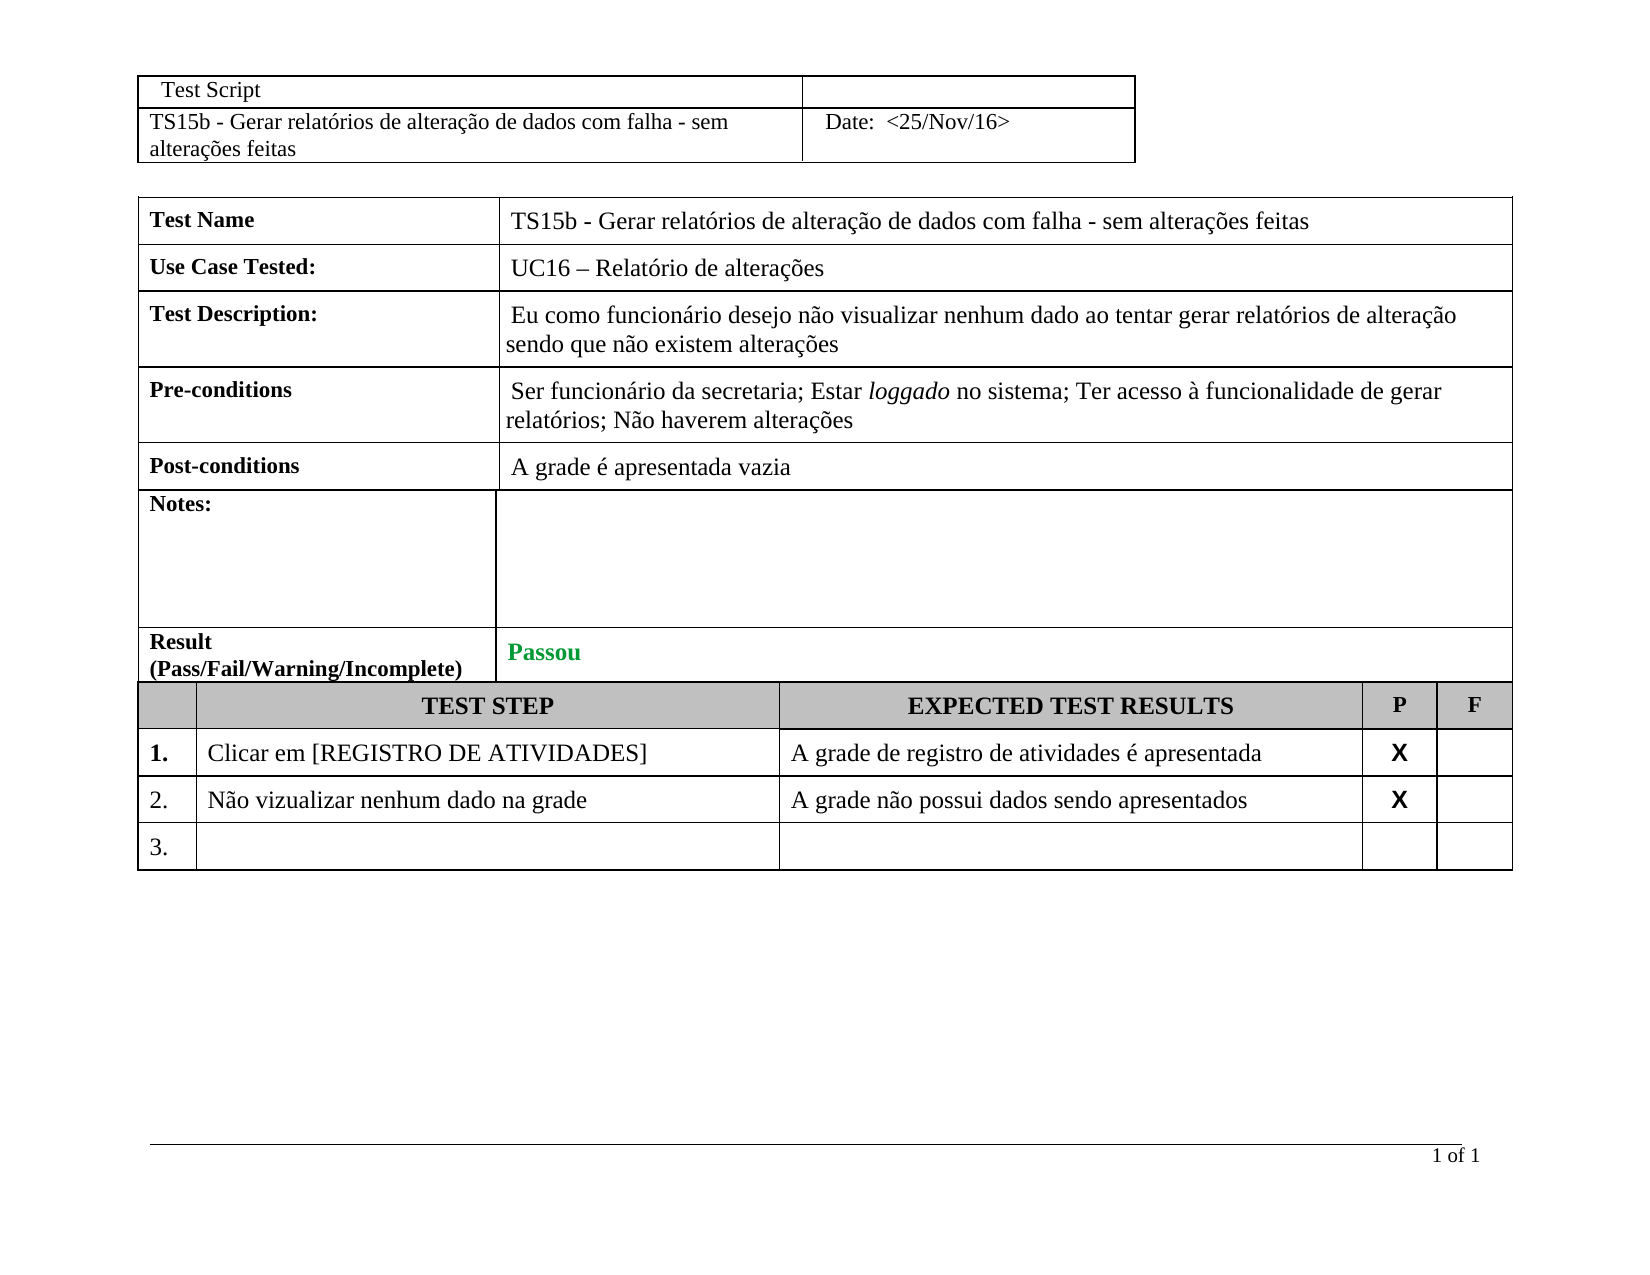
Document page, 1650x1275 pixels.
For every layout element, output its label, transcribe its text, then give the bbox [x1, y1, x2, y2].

table_cell UC16 – Relatório de alterações [500, 245, 1512, 290]
table_cell Ser funcionário da secretaria; Estar loggado no sistema; Ter acesso à funcionalidade de gerar relatórios; Não haverem alterações [500, 368, 1512, 442]
table_cell Passou [497, 628, 1512, 681]
table_cell EXPECTED TEST RESULTS [780, 683, 1362, 728]
table_cell [497, 491, 1512, 627]
table_cell Clicar em [REGISTRO DE ATIVIDADES] [197, 729, 779, 775]
table_cell P [1363, 683, 1436, 728]
table_cell [139, 683, 196, 728]
table_cell [1438, 777, 1512, 822]
table_cell TEST STEP [197, 683, 779, 728]
table_cell Use Case Tested: [139, 245, 499, 290]
table_cell [197, 823, 779, 869]
table_cell Post-conditions [139, 443, 499, 489]
table_cell F [1438, 683, 1512, 728]
table_cell [780, 823, 1362, 869]
table_cell Notes: [139, 491, 495, 627]
table_cell [139, 777, 196, 822]
table_header Test Name [139, 198, 499, 243]
table_cell [1438, 823, 1512, 869]
table_cell Não vizualizar nenhum dado na grade [197, 777, 779, 822]
table_cell [139, 823, 196, 869]
table_cell Pre-conditions [139, 368, 499, 442]
table_cell Eu como funcionário desejo não visualizar nenhum dado ao tentar gerar relatórios de alteração sendo que não existem alterações [500, 292, 1512, 366]
table_header TS15b - Gerar relatórios de alteração de dados com falha - sem alterações feitas [500, 198, 1512, 243]
table_cell A grade não possui dados sendo apresentados [780, 777, 1362, 822]
table_cell [1363, 823, 1436, 869]
table_cell X [1363, 777, 1436, 822]
table_cell X [1363, 730, 1436, 775]
table_cell Result (Pass/Fail/Warning/Incomplete) [139, 628, 495, 681]
table_cell [139, 729, 196, 775]
table_cell A grade de registro de atividades é apresentada [780, 730, 1362, 775]
table_cell Test Description: [139, 292, 499, 366]
table_cell [1438, 730, 1512, 775]
table_cell A grade é apresentada vazia [500, 443, 1512, 489]
